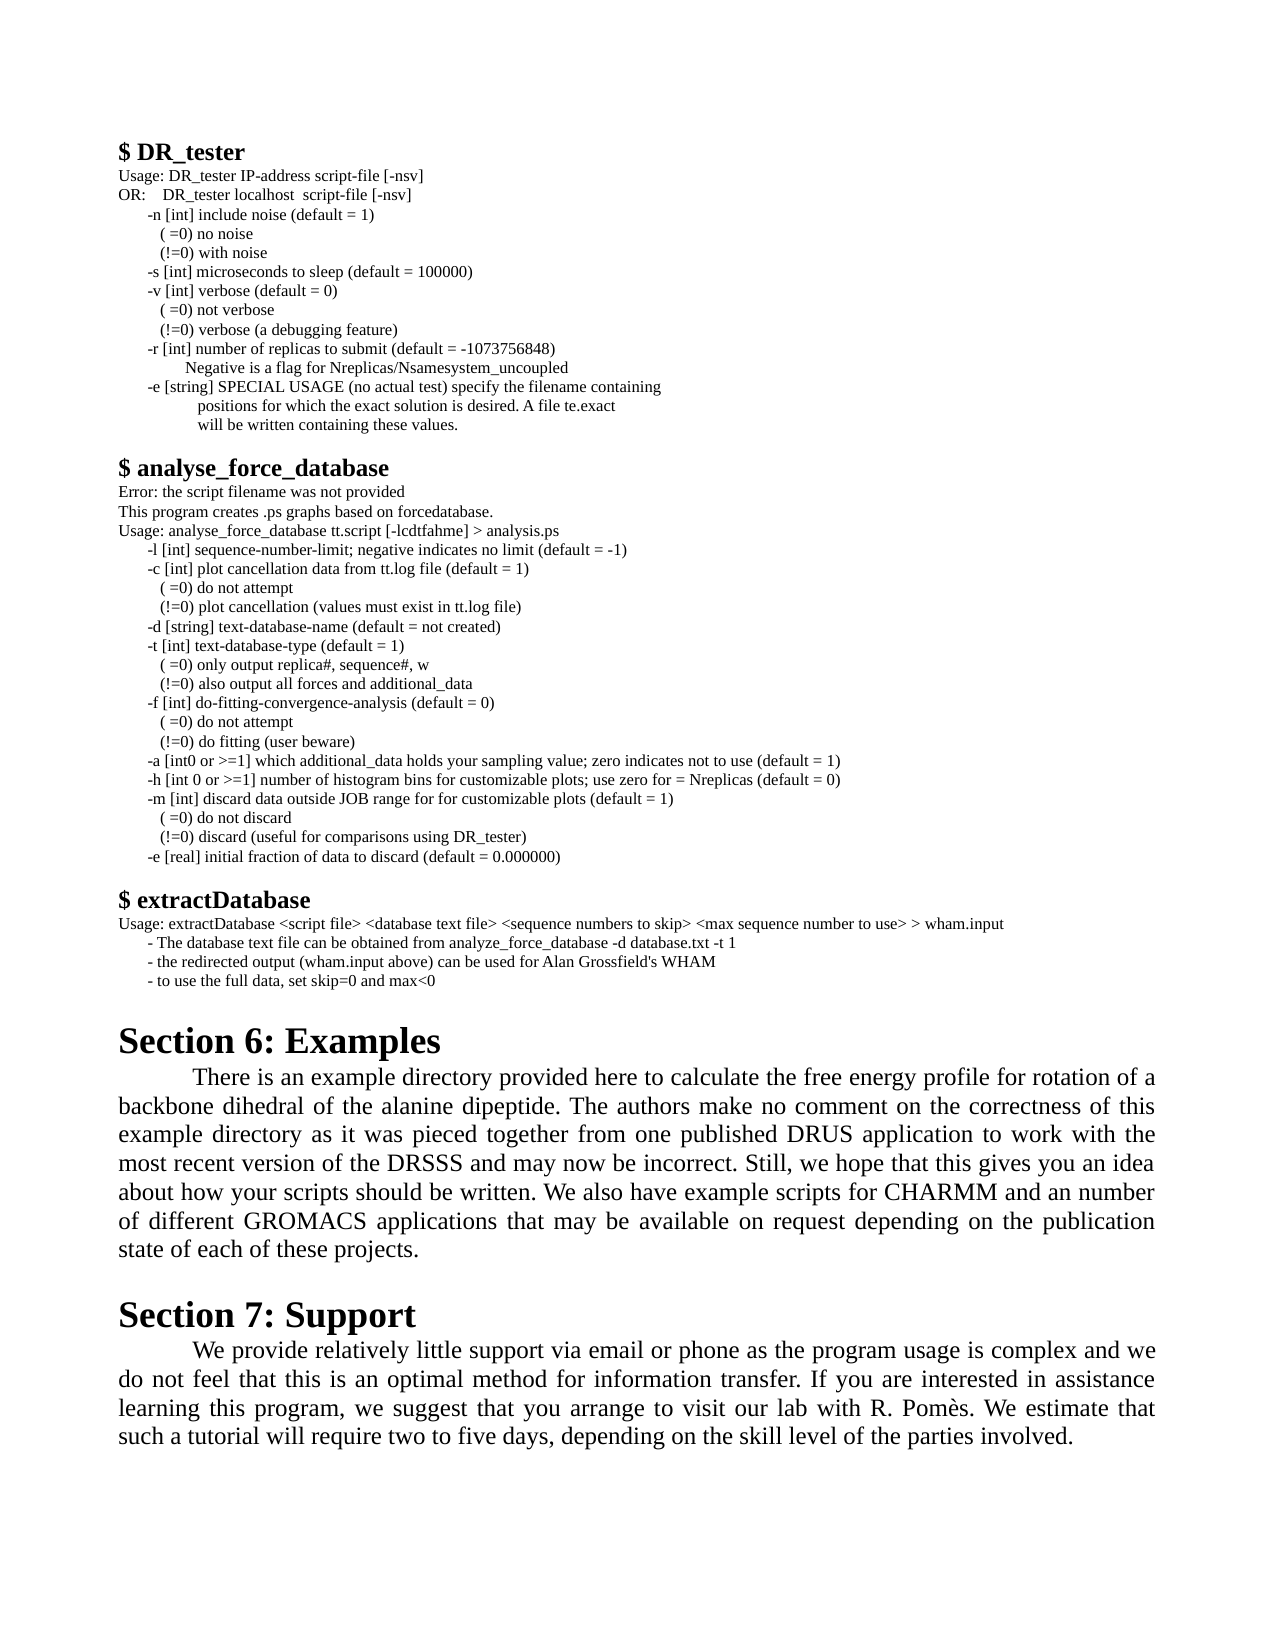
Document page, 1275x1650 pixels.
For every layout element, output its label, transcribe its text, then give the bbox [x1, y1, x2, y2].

text ( =0) do not attempt [118, 712, 1157, 731]
text (!=0) verbose (a debugging feature) [118, 319, 1157, 338]
text Usage: extractDatabase <script file> <database text file> <sequence numbers to skip> <max sequence number to use> > wham.input [118, 913, 1157, 933]
text -m [int] discard data outside JOB range for for customizable plots (default = 1) [118, 789, 1157, 808]
text (!=0) also output all forces and additional_data [118, 674, 1157, 693]
text (!=0) discard (useful for comparisons using DR_tester) [118, 827, 1157, 846]
text This program creates .ps graphs based on forcedatabase. [118, 501, 1157, 521]
text $ analyse_force_database [118, 453, 1157, 482]
text -d [string] text-database-name (default = not created) [118, 616, 1157, 636]
text will be written containing these values. [118, 415, 1157, 434]
text (!=0) with noise [118, 243, 1157, 262]
text ( =0) do not discard [118, 808, 1157, 827]
text - the redirected output (wham.input above) can be used for Alan Grossfield's WHAM [118, 952, 1157, 971]
text We provide relatively little support via email or phone as the program usage is complex and we do not feel that this is an optimal method for information transfer. If you are interested in assistance learning this program, we suggest that you arrange to visit our lab with R. Pomès. We estimate that such a tutorial will require two to five days, depending on the skill level of the parties involved. [118, 1335, 1157, 1450]
text -c [int] plot cancellation data from tt.log file (default = 1) [118, 559, 1157, 578]
text OR: DR_tester localhost script-file [-nsv] [118, 185, 1157, 204]
text Usage: analyse_force_database tt.script [-lcdtfahme] > analysis.ps [118, 521, 1157, 540]
text ( =0) do not attempt [118, 578, 1157, 597]
text -s [int] microseconds to sleep (default = 100000) [118, 262, 1157, 281]
text -n [int] include noise (default = 1) [118, 204, 1157, 223]
text -v [int] verbose (default = 0) [118, 281, 1157, 300]
text -a [int0 or >=1] which additional_data holds your sampling value; zero indicates not to use (default = 1) [118, 751, 1157, 770]
text Negative is a flag for Nreplicas/Nsamesystem_uncoupled [118, 358, 1157, 377]
text - to use the full data, set skip=0 and max<0 [118, 971, 1157, 990]
text ( =0) not verbose [118, 300, 1157, 319]
text $ extractDatabase [118, 885, 1157, 913]
text -h [int 0 or >=1] number of histogram bins for customizable plots; use zero for = Nreplicas (default = 0) [118, 770, 1157, 789]
text -e [real] initial fraction of data to discard (default = 0.000000) [118, 846, 1157, 866]
text - The database text file can be obtained from analyze_force_database -d database.txt -t 1 [118, 933, 1157, 952]
text Usage: DR_tester IP-address script-file [-nsv] [118, 166, 1157, 185]
text positions for which the exact solution is desired. A file te.exact [118, 396, 1157, 415]
text -t [int] text-database-type (default = 1) [118, 636, 1157, 655]
text -l [int] sequence-number-limit; negative indicates no limit (default = -1) [118, 540, 1157, 559]
text -e [string] SPECIAL USAGE (no actual test) specify the filename containing [118, 377, 1157, 396]
text ( =0) only output replica#, sequence#, w [118, 655, 1157, 674]
text There is an example directory provided here to calculate the free energy profile for rotation of a backbone dihedral of the alanine dipeptide. The authors make no comment on the correctness of this example directory as it was pieced together from one published DRUS application to work with the most recent version of the DRSSS and may now be incorrect. Still, we hope that this gives you an idea about how your scripts should be written. We also have example scripts for CHARMM and an number of different GROMACS applications that may be available on request depending on the publication state of each of these projects. [118, 1062, 1157, 1263]
text Section 6: Examples [118, 1019, 1157, 1062]
text ( =0) no noise [118, 223, 1157, 243]
text -r [int] number of replicas to submit (default = -1073756848) [118, 338, 1157, 358]
text -f [int] do-fitting-convergence-analysis (default = 0) [118, 693, 1157, 712]
text (!=0) plot cancellation (values must exist in tt.log file) [118, 597, 1157, 616]
text (!=0) do fitting (user beware) [118, 731, 1157, 751]
text $ DR_tester [118, 137, 1157, 166]
text Error: the script filename was not provided [118, 482, 1157, 501]
text Section 7: Support [118, 1292, 1157, 1335]
